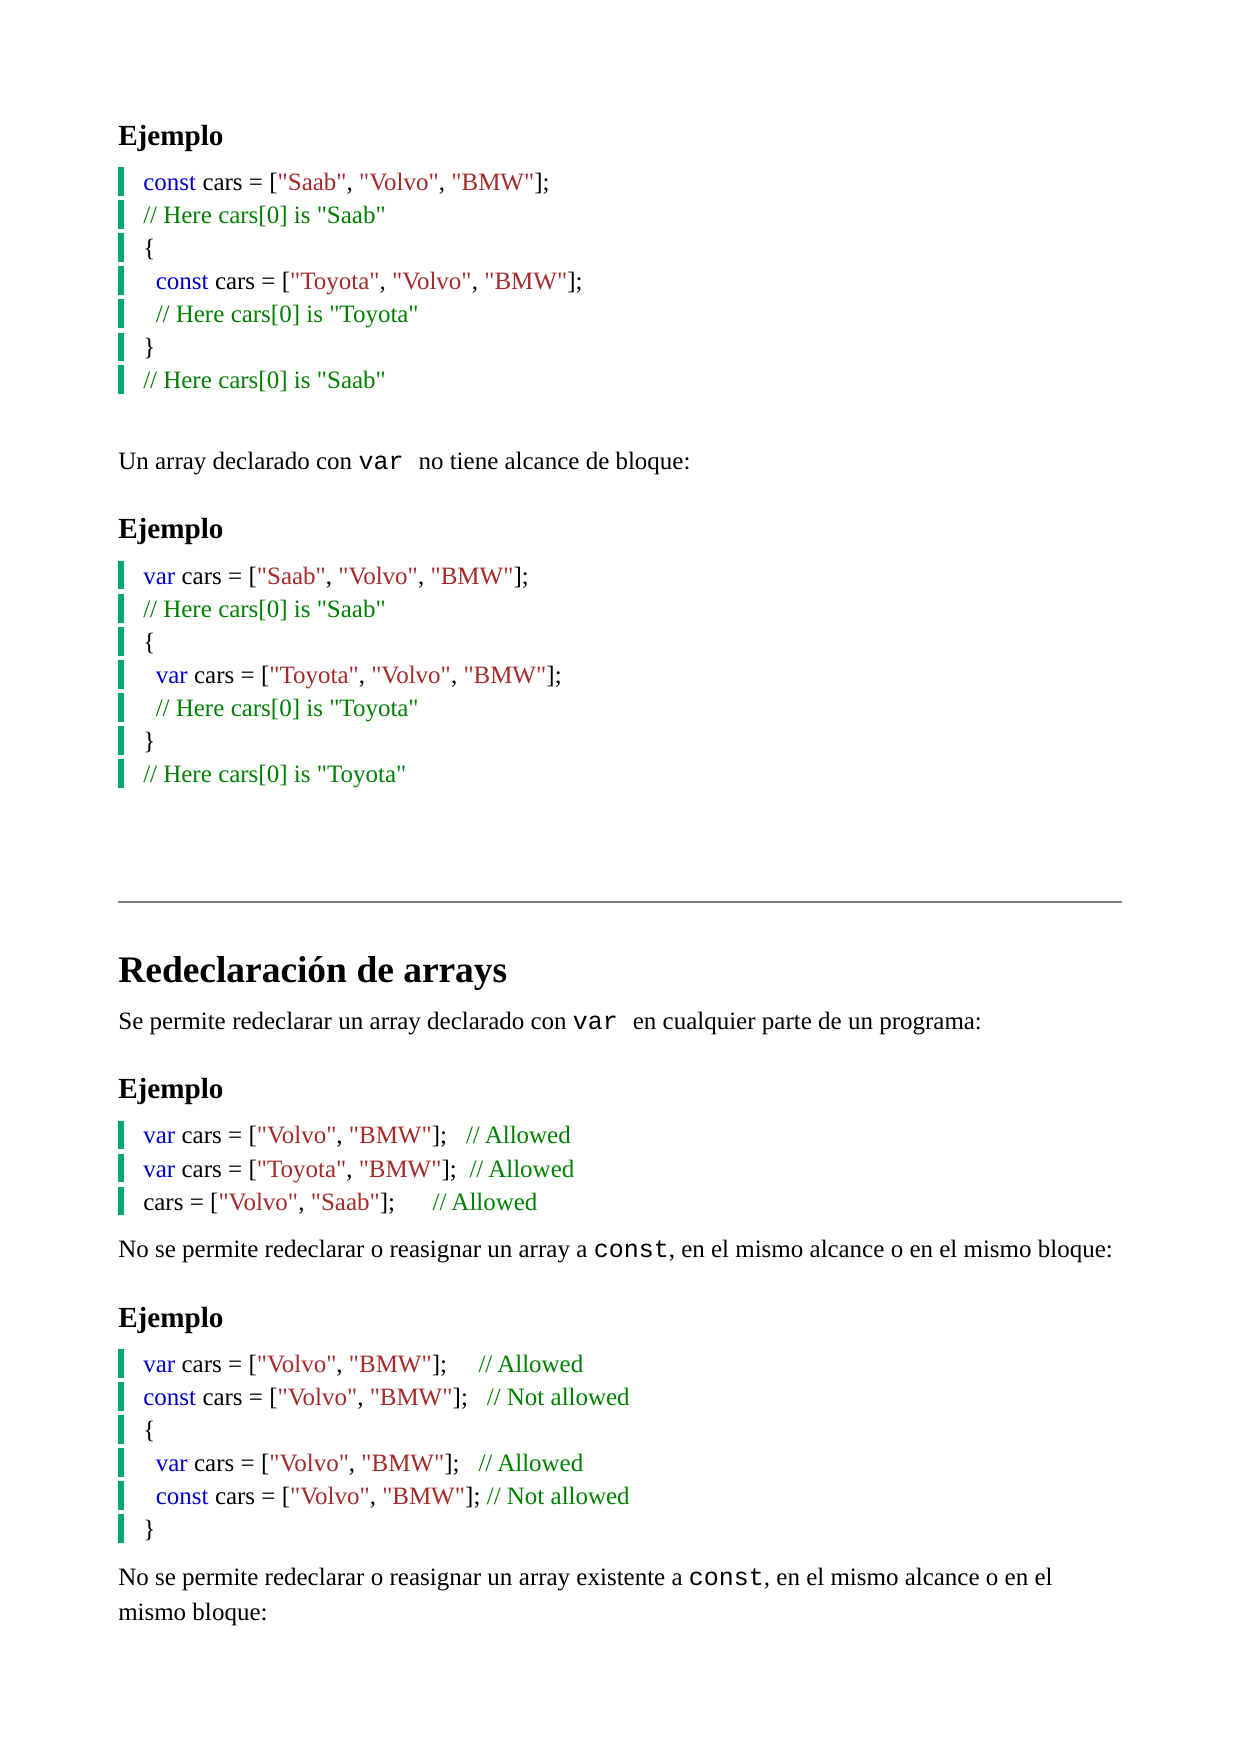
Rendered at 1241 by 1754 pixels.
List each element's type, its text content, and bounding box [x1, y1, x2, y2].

text No se permite redeclarar o reasignar un array existente a const, en el mismo alcance o en el mismo bloque: [118, 1562, 1122, 1626]
text var cars = ["Volvo", "BMW"]; // Allowed const cars = ["Volvo", "BMW"]; // Not allowed { var cars = ["Volvo", "BMW"]; // Allowed const cars = ["Volvo", "BMW"]; // Not allowed } [118, 1349, 1122, 1543]
text Un array declarado con var no tiene alcance de bloque: [118, 446, 1122, 477]
text No se permite redeclarar o reasignar un array a const, en el mismo alcance o en el mismo bloque: [118, 1234, 1122, 1265]
subtitle Redeclaración de arrays [118, 947, 1122, 990]
text var cars = ["Volvo", "BMW"]; // Allowed var cars = ["Toyota", "BMW"]; // Allowed cars = ["Volvo", "Saab"]; // Allowed [118, 1121, 1122, 1215]
subtitle Ejemplo [118, 118, 1122, 152]
text Se permite redeclarar un array declarado con var en cualquier parte de un programa: [118, 1006, 1122, 1037]
subtitle Ejemplo [118, 1071, 1122, 1105]
text var cars = ["Saab", "Volvo", "BMW"]; // Here cars[0] is "Saab" { var cars = ["Toyota", "Volvo", "BMW"]; // Here cars[0] is "Toyota" } // Here cars[0] is "Toyota" [118, 561, 1122, 788]
subtitle Ejemplo [118, 512, 1122, 545]
subtitle Ejemplo [118, 1300, 1122, 1333]
text const cars = ["Saab", "Volvo", "BMW"]; // Here cars[0] is "Saab" { const cars = ["Toyota", "Volvo", "BMW"]; // Here cars[0] is "Toyota" } // Here cars[0] is "Saab" [118, 167, 1122, 394]
